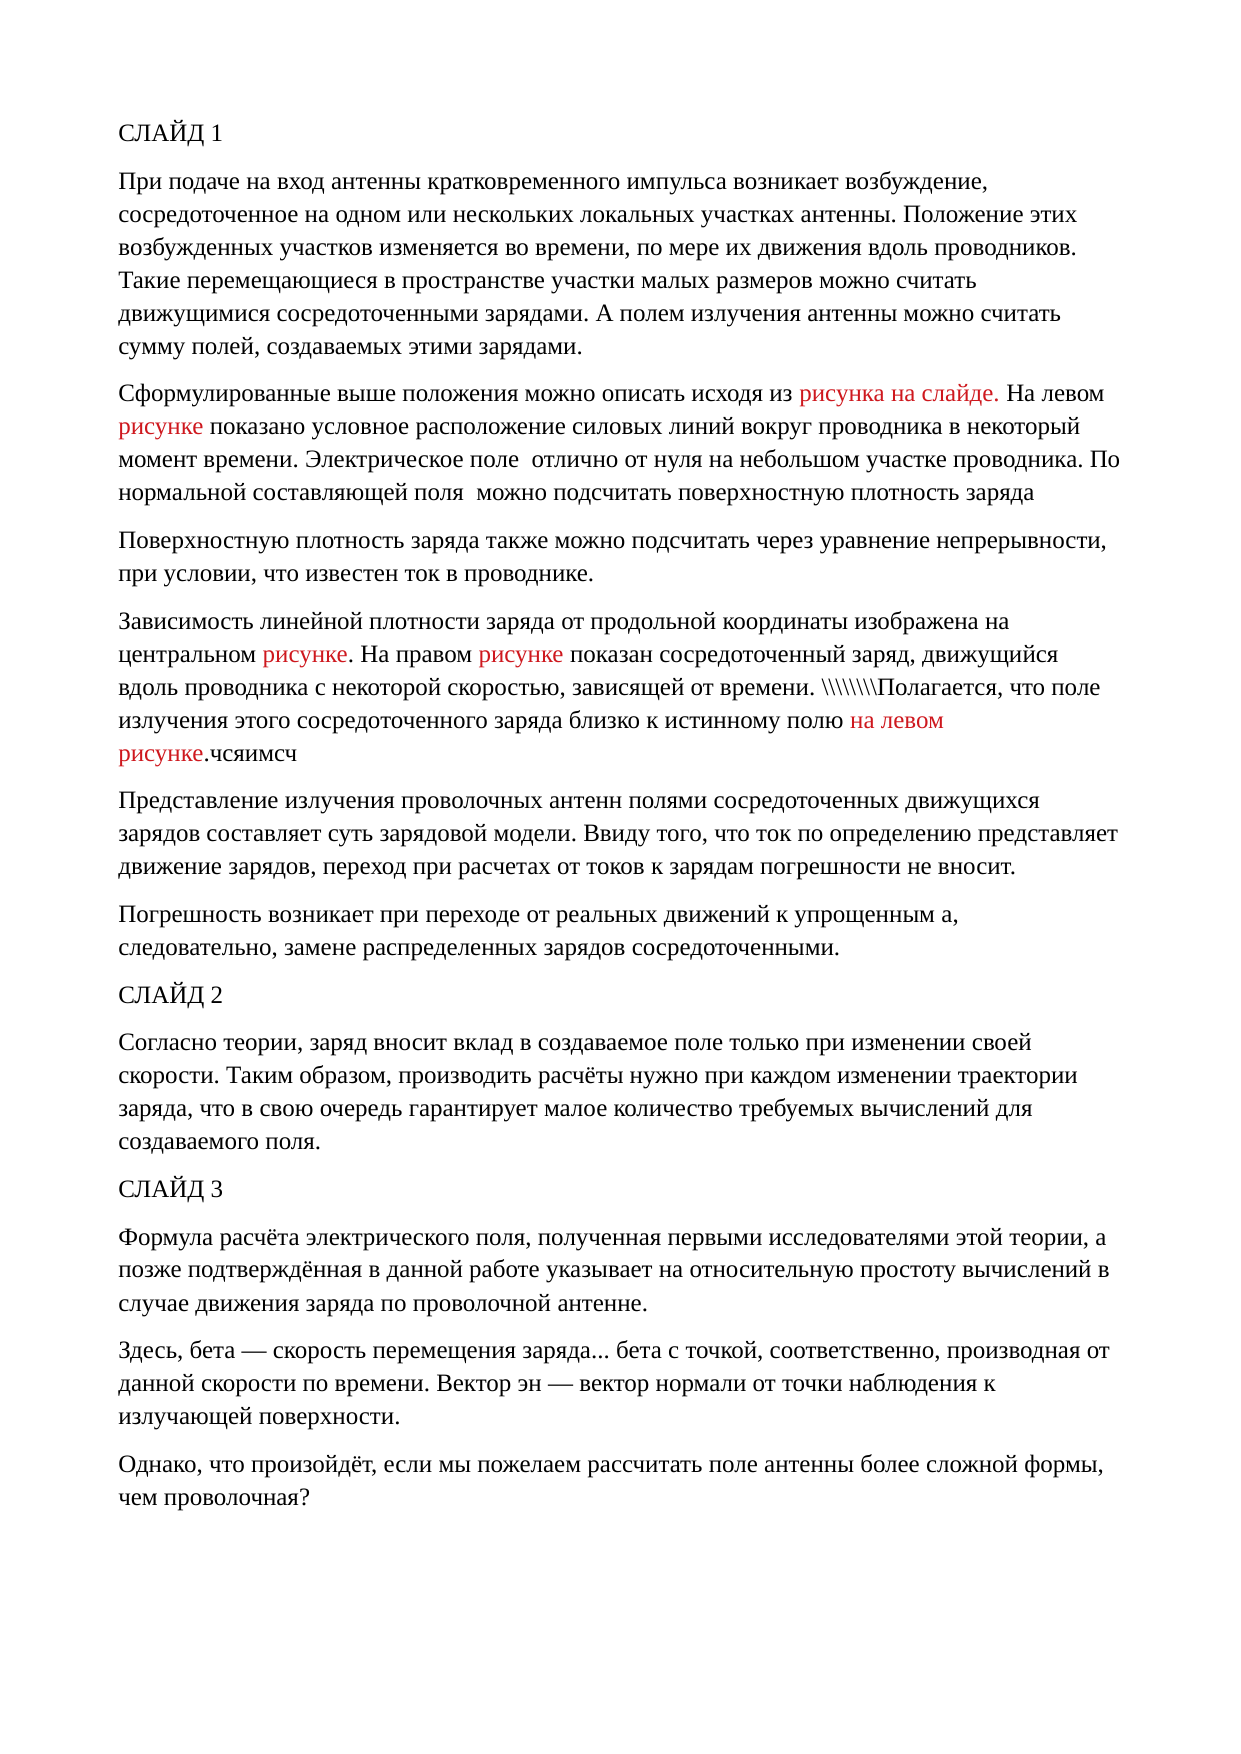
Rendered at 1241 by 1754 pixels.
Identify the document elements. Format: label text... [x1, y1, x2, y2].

text Погрешность возникает при переходе от реальных движений к упрощенным а, следовательно, замене распределенных зарядов сосредоточенными. [118, 899, 1122, 961]
text При подаче на вход антенны кратковременного импульса возникает возбуждение, сосредоточенное на одном или нескольких локальных участках антенны. Положение этих возбужденных участков изменяется во времени, по мере их движения вдоль проводников. Такие перемещающиеся в пространстве участки малых размеров можно считать движущимися сосредоточенными зарядами. А полем излучения антенны можно считать сумму полей, создаваемых этими зарядами. [118, 166, 1122, 359]
text Согласно теории, заряд вносит вклад в создаваемое поле только при изменении своей скорости. Таким образом, производить расчёты нужно при каждом изменении траектории заряда, что в свою очередь гарантирует малое количество требуемых вычислений для создаваемого поля. [118, 1027, 1122, 1155]
text Формула расчёта электрического поля, полученная первыми исследователями этой теории, а позже подтверждённая в данной работе указывает на относительную простоту вычислений в случае движения заряда по проволочной антенне. [118, 1222, 1122, 1316]
text Поверхностную плотность заряда также можно подсчитать через уравнение непрерывности, при условии, что известен ток в проводнике. [118, 525, 1122, 587]
text Зависимость линейной плотности заряда от продольной координаты изображена на центральном рисунке. На правом рисунке показан сосредоточенный заряд, движущийся вдоль проводника с некоторой скоростью, зависящей от времени. \\\\\\\\Полагается, что поле излучения этого сосредоточенного заряда близко к истинному полю на левом рисунке.чсяимсч [118, 606, 1122, 767]
text Сформулированные выше положения можно описать исходя из рисунка на слайде. На левом рисунке показано условное расположение силовых линий вокруг проводника в некоторый момент времени. Электрическое поле отлично от нуля на небольшом участке проводника. По нормальной составляющей поля можно подсчитать поверхностную плотность заряда [118, 378, 1122, 506]
text Здесь, бета — скорость перемещения заряда... бета с точкой, соответственно, производная от данной скорости по времени. Вектор эн — вектор нормали от точки наблюдения к излучающей поверхности. [118, 1335, 1122, 1430]
text Однако, что произойдёт, если мы пожелаем рассчитать поле антенны более сложной формы, чем проволочная? [118, 1449, 1122, 1511]
text СЛАЙД 1 [118, 118, 1122, 147]
text СЛАЙД 2 [118, 980, 1122, 1008]
text СЛАЙД 3 [118, 1174, 1122, 1203]
text Представление излучения проволочных антенн полями сосредоточенных движущихся зарядов составляет суть зарядовой модели. Ввиду того, что ток по определению представляет движение зарядов, переход при расчетах от токов к зарядам погрешности не вносит. [118, 785, 1122, 880]
